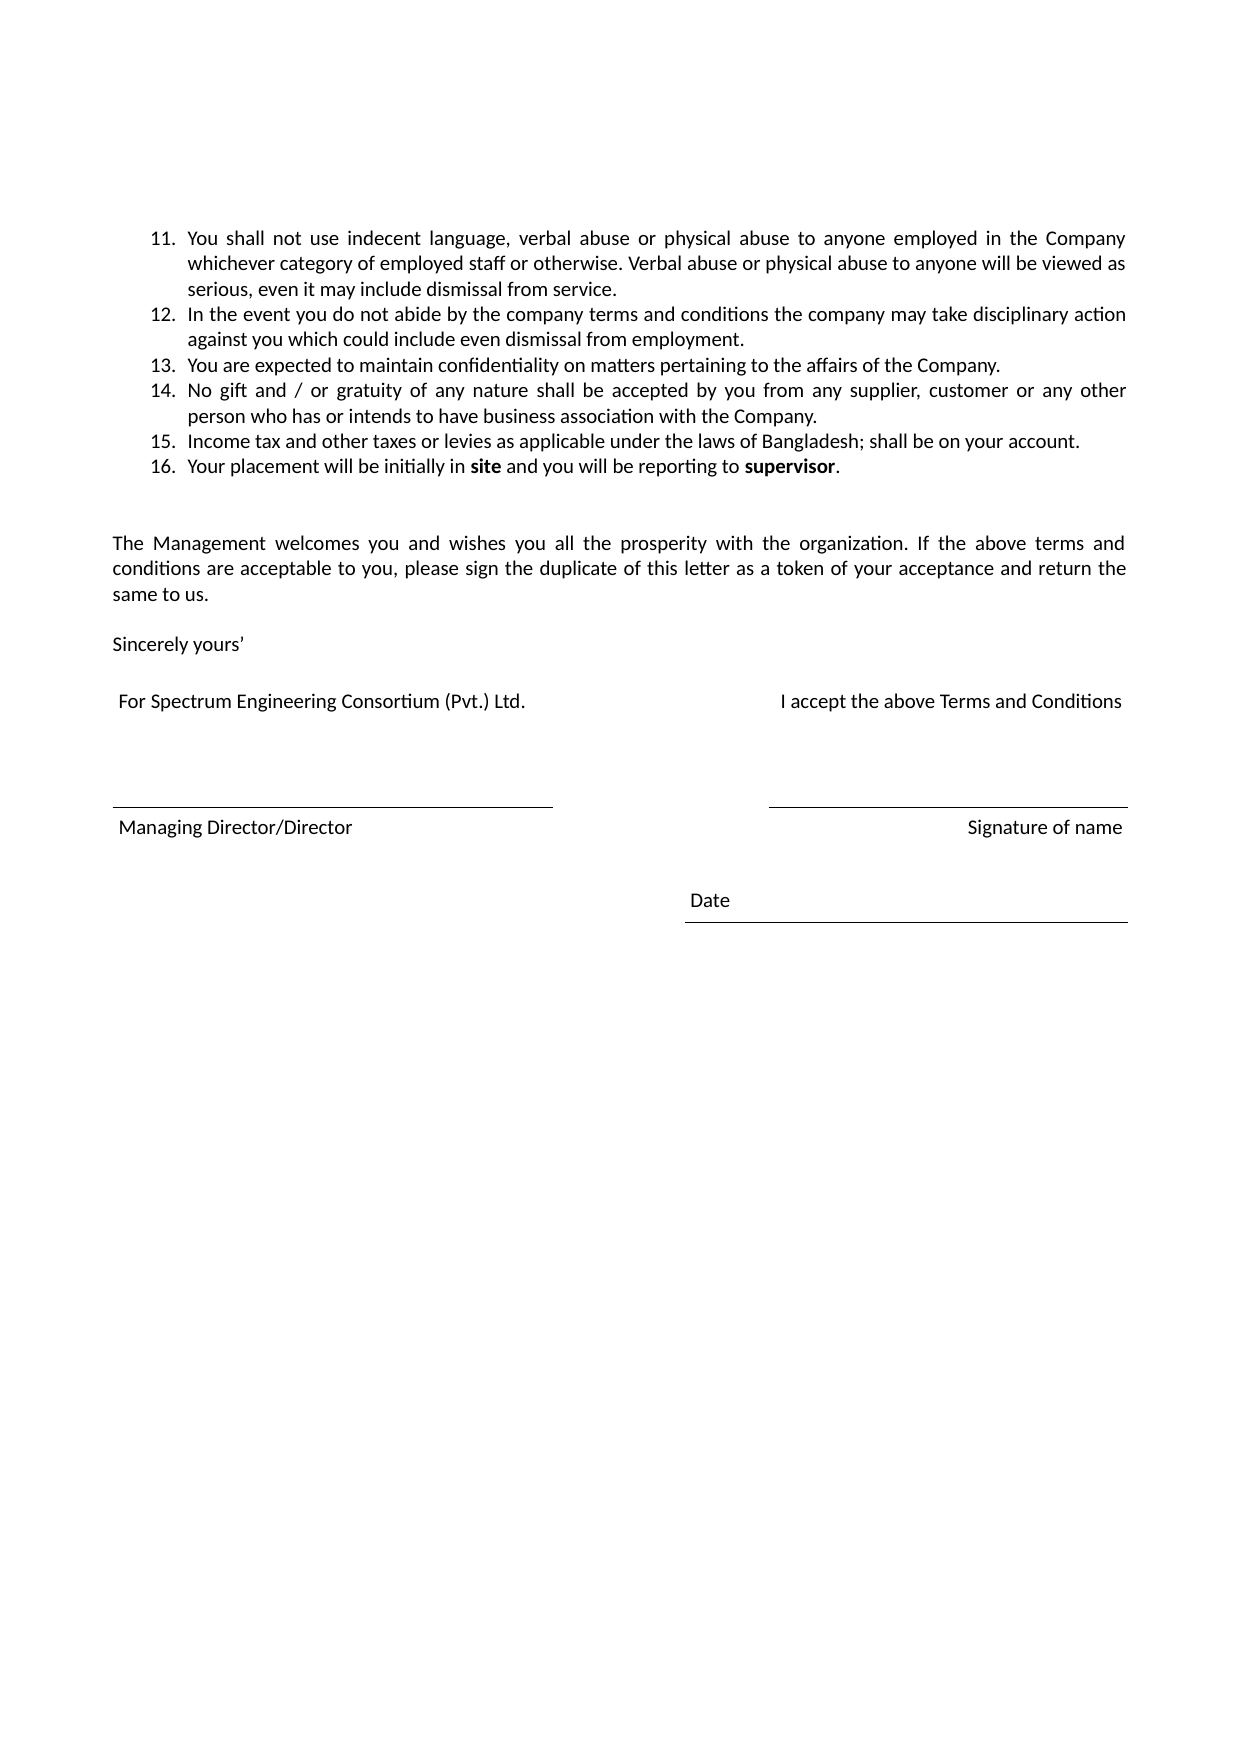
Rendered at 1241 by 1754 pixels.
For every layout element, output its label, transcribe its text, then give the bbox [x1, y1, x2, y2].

list In the event you do not abide by the company terms and conditions the company may take disciplinary action against you which could include even dismissal from employment. [150, 301, 1128, 352]
table_cell [769, 719, 1128, 807]
table_cell [685, 845, 1128, 882]
table_cell Signature of name [685, 807, 1128, 845]
list No gift and / or gratuity of any nature shall be accepted by you from any supplier, customer or any other person who has or intends to have business association with the Company. [150, 377, 1128, 428]
table_cell [113, 719, 553, 807]
list You are expected to maintain confidentiality on matters pertaining to the affairs of the Company. [150, 352, 1128, 377]
list Your placement will be initially in site and you will be reporting to supervisor. [150, 454, 1128, 479]
table_cell [685, 719, 769, 807]
text Sincerely yours’ [112, 632, 1128, 657]
table_header For Spectrum Engineering Consortium (Pvt.) Ltd. [113, 683, 684, 719]
table_cell Date [685, 882, 769, 922]
list Income tax and other taxes or levies as applicable under the laws of Bangladesh; shall be on your account. [150, 428, 1128, 454]
table_cell [553, 719, 684, 807]
table_cell Managing Director/Director [113, 807, 684, 922]
table_header I accept the above Terms and Conditions [685, 683, 1128, 719]
table_cell [769, 882, 1128, 922]
text The Management welcomes you and wishes you all the prosperity with the organization. If the above terms and conditions are acceptable to you, please sign the duplicate of this letter as a token of your acceptance and return the same to us. [112, 530, 1128, 606]
list You shall not use indecent language, verbal abuse or physical abuse to anyone employed in the Company whichever category of employed staff or otherwise. Verbal abuse or physical abuse to anyone will be viewed as serious, even it may include dismissal from service. [150, 225, 1128, 301]
